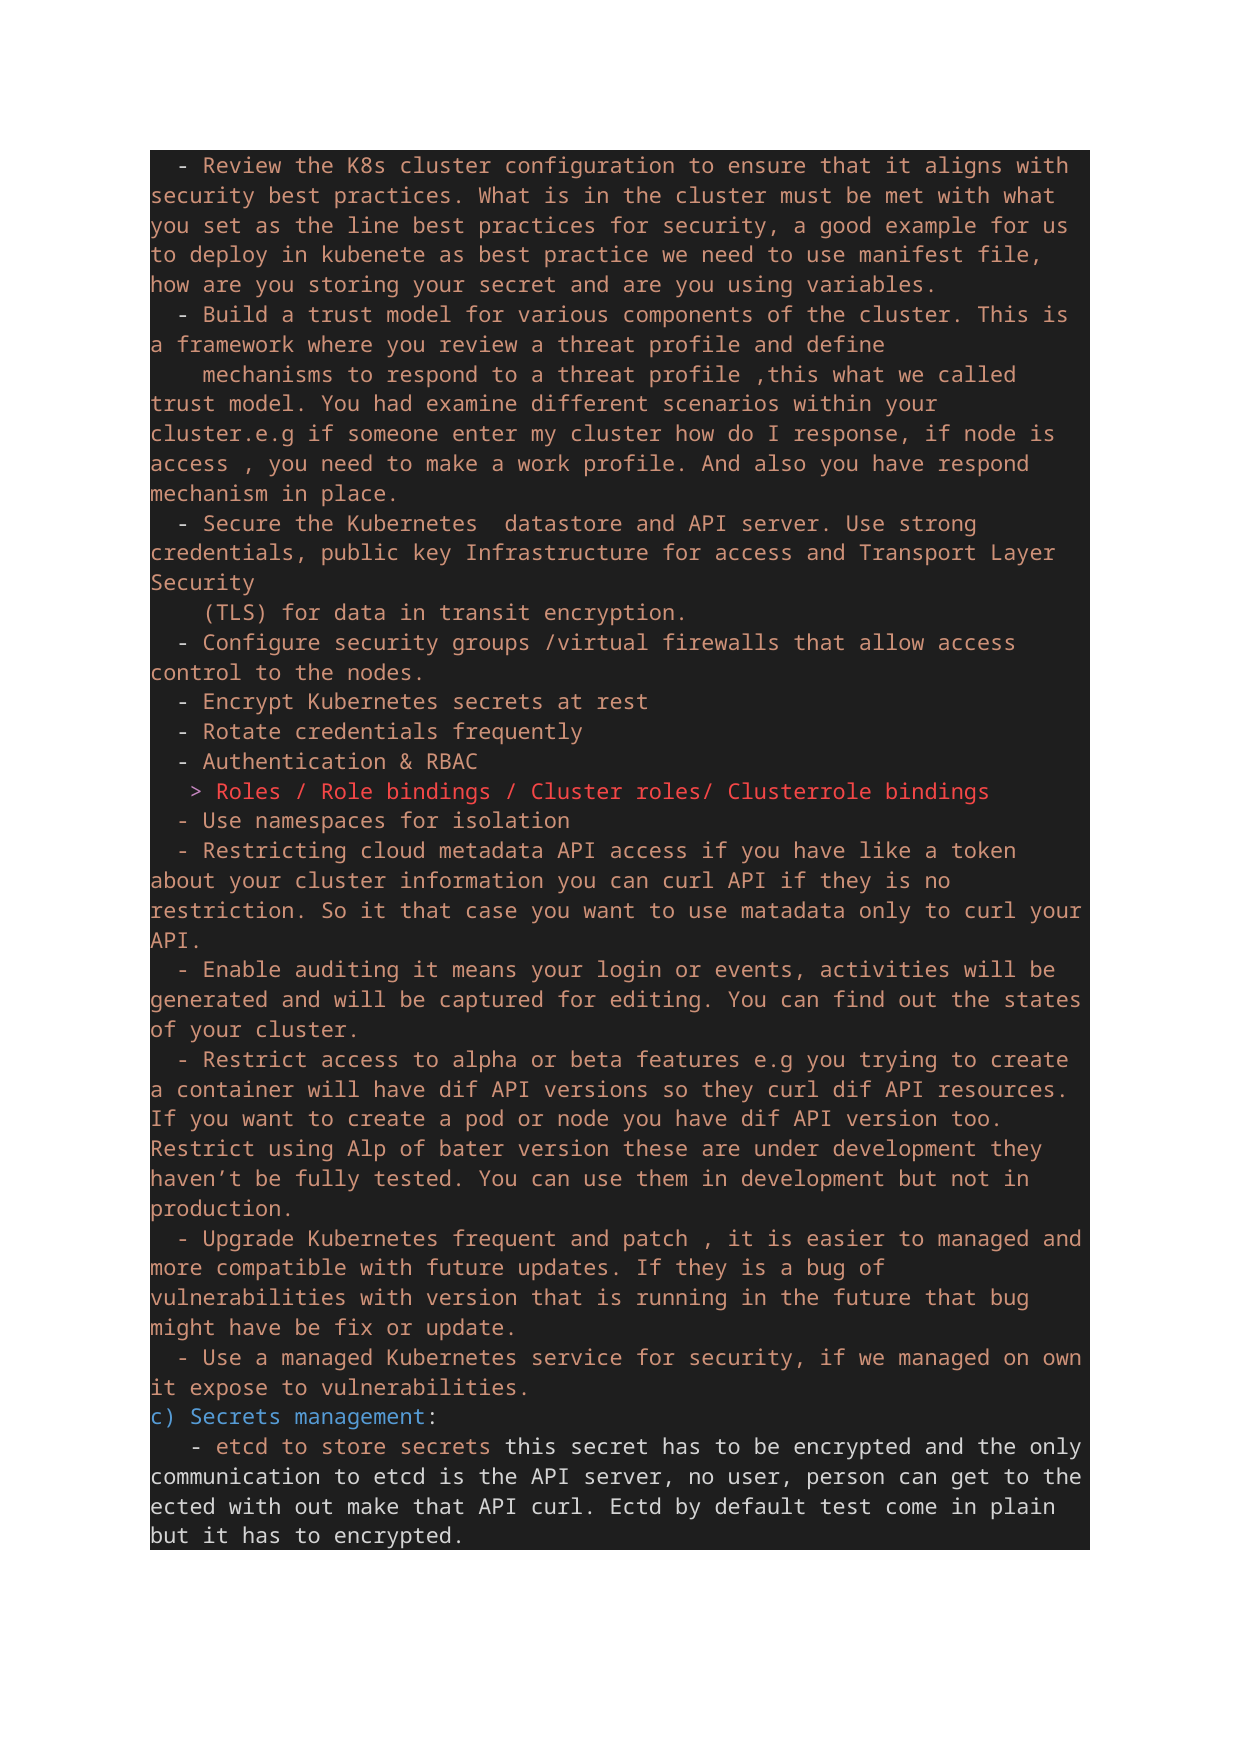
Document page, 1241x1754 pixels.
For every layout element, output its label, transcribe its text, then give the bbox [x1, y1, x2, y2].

text - Encrypt Kubernetes secrets at rest [150, 686, 1090, 716]
text - Use namespaces for isolation [150, 805, 1090, 835]
text > Roles / Role bindings / Cluster roles/ Clusterrole bindings [150, 776, 1090, 805]
text c) Secrets management: [150, 1401, 1090, 1431]
text - Enable auditing it means your login or events, activities will be generated and will be captured for editing. You can find out the states of your cluster. [150, 954, 1090, 1044]
text - Upgrade Kubernetes frequent and patch , it is easier to managed and more compatible with future updates. If they is a bug of vulnerabilities with version that is running in the future that bug might have be fix or update. [150, 1222, 1090, 1342]
text - Restricting cloud metadata API access if you have like a token about your cluster information you can curl API if they is no restriction. So it that case you want to use matadata only to curl your API. [150, 835, 1090, 954]
text - Authentication & RBAC [150, 746, 1090, 776]
text - Rotate credentials frequently [150, 716, 1090, 746]
text - Review the K8s cluster configuration to ensure that it aligns with security best practices. What is in the cluster must be met with what you set as the line best practices for security, a good example for us to deploy in kubenete as best practice we need to use manifest file, how are you storing your secret and are you using variables. [150, 150, 1090, 299]
text (TLS) for data in transit encryption. [150, 597, 1090, 627]
text - Restrict access to alpha or beta features e.g you trying to create a container will have dif API versions so they curl dif API resources. If you want to create a pod or node you have dif API version too. Restrict using Alp of bater version these are under development they haven’t be fully tested. You can use them in development but not in production. [150, 1044, 1090, 1222]
text - Use a managed Kubernetes service for security, if we managed on own it expose to vulnerabilities. [150, 1342, 1090, 1401]
text - Secure the Kubernetes datastore and API server. Use strong credentials, public key Infrastructure for access and Transport Layer Security [150, 507, 1090, 597]
text - Build a trust model for various components of the cluster. This is a framework where you review a threat profile and define [150, 299, 1090, 358]
text - etcd to store secrets this secret has to be encrypted and the only communication to etcd is the API server, no user, person can get to the ected with out make that API curl. Ectd by default test come in plain but it has to encrypted. [150, 1431, 1090, 1550]
text mechanisms to respond to a threat profile ,this what we called trust model. You had examine different scenarios within your cluster.e.g if someone enter my cluster how do I response, if node is access , you need to make a work profile. And also you have respond mechanism in place. [150, 358, 1090, 507]
text - Configure security groups /virtual firewalls that allow access control to the nodes. [150, 627, 1090, 686]
